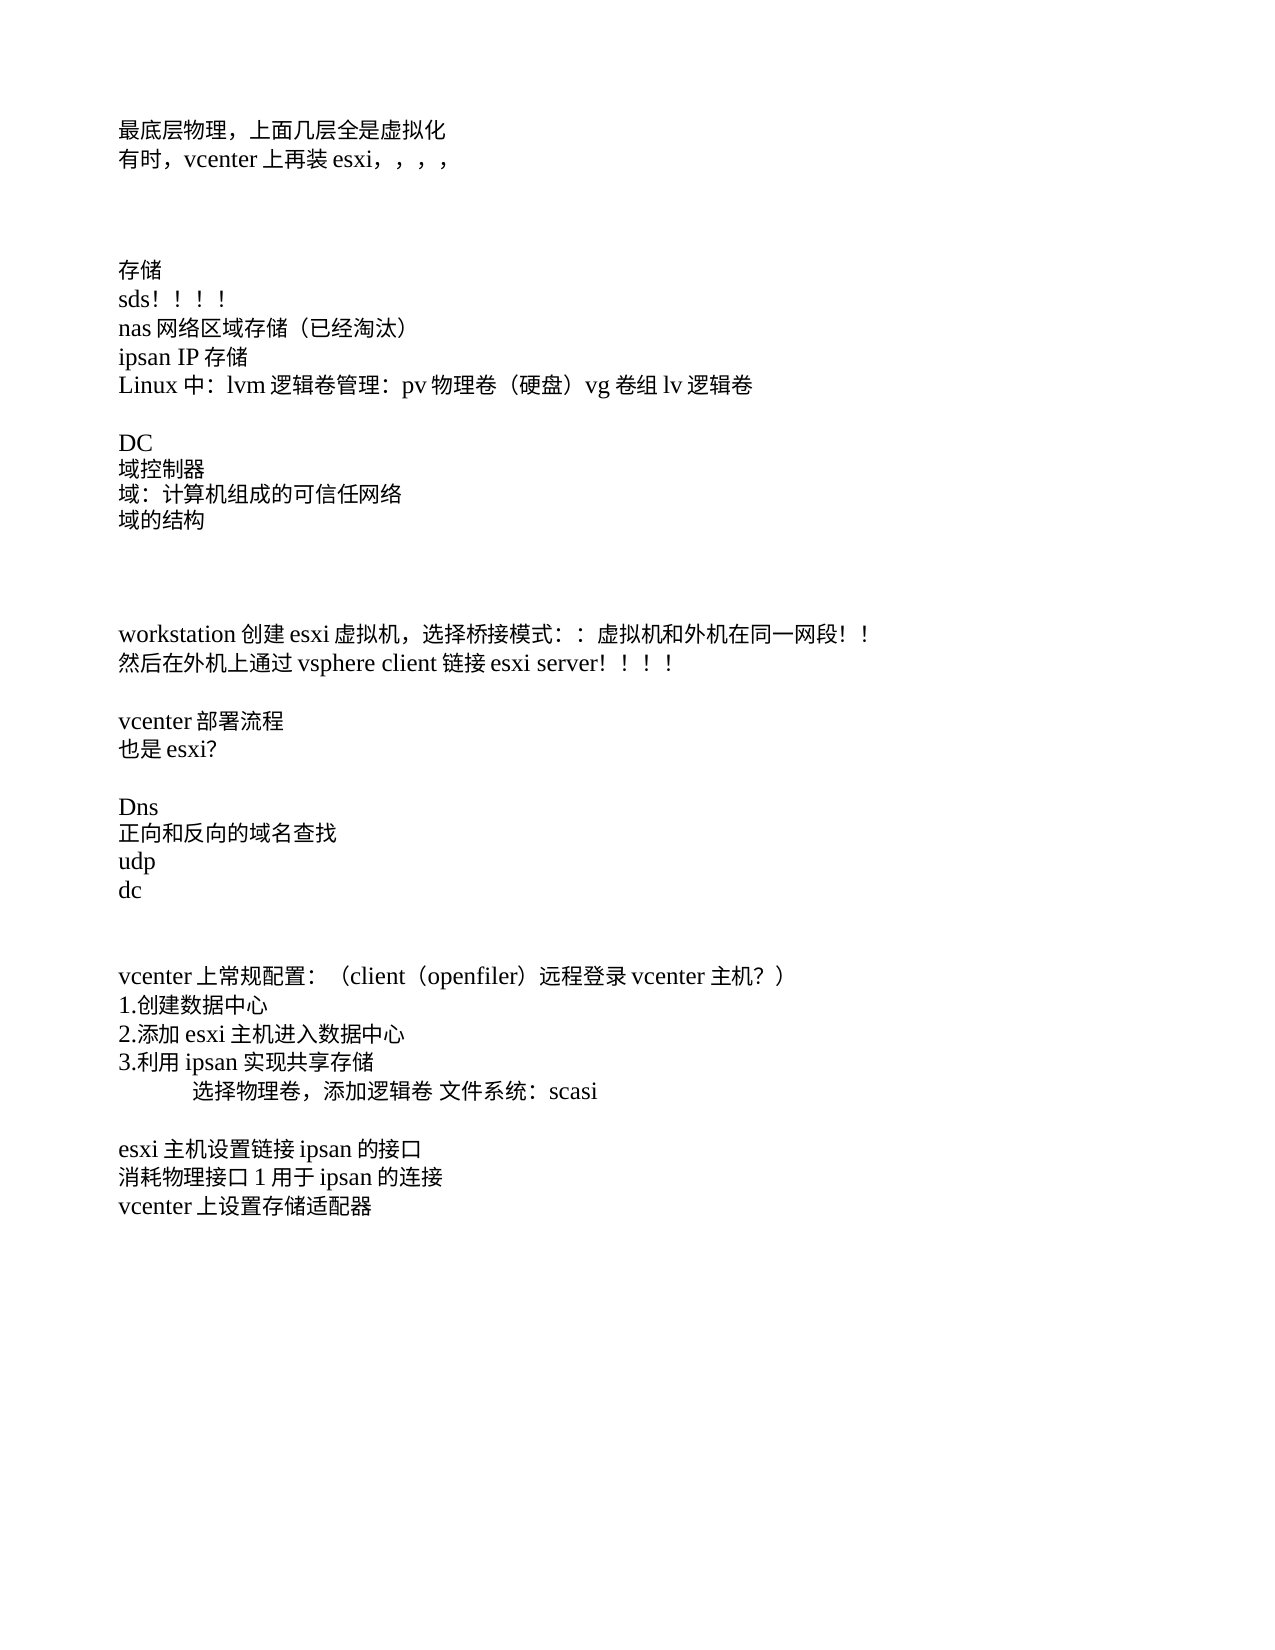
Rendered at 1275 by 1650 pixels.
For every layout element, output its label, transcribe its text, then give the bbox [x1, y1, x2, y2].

text vcenter上设置存储适配器 [118, 1191, 1157, 1220]
text workstation创建esxi虚拟机，选择桥接模式：：虚拟机和外机在同一网段！！ [118, 619, 1157, 648]
text nas网络区域存储（已经淘汰） [118, 313, 1157, 342]
text ipsan IP存储 [118, 342, 1157, 370]
text 域控制器 [118, 457, 1157, 482]
text 有时，vcenter上再装esxi，，，， [118, 144, 1157, 172]
text 存储 [118, 259, 1157, 284]
text 2.添加esxi主机进入数据中心 [118, 1019, 1157, 1047]
text vcenter上常规配置：（client（openfiler）远程登录vcenter主机？） [118, 961, 1157, 990]
text 1.创建数据中心 [118, 990, 1157, 1019]
text esxi主机设置链接ipsan的接口 [118, 1134, 1157, 1162]
text 也是esxi？ [118, 734, 1157, 763]
text 域的结构 [118, 508, 1157, 533]
text 域：计算机组成的可信任网络 [118, 482, 1157, 508]
text vcenter部署流程 [118, 706, 1157, 734]
text Dns [118, 792, 1157, 821]
text 消耗物理接口1用于ipsan的连接 [118, 1162, 1157, 1191]
text sds！！！！ [118, 284, 1157, 313]
text dc [118, 875, 1157, 904]
text udp [118, 846, 1157, 875]
text 选择物理卷，添加逻辑卷 文件系统：scasi [118, 1076, 1157, 1105]
text 最底层物理，上面几层全是虚拟化 [118, 118, 1157, 144]
text Linux中：lvm逻辑卷管理：pv物理卷（硬盘）vg卷组lv逻辑卷 [118, 370, 1157, 399]
text 然后在外机上通过vsphere client链接esxi server！！！！ [118, 648, 1157, 677]
text 3.利用ipsan实现共享存储 [118, 1047, 1157, 1076]
text 正向和反向的域名查找 [118, 821, 1157, 846]
text DC [118, 428, 1157, 457]
